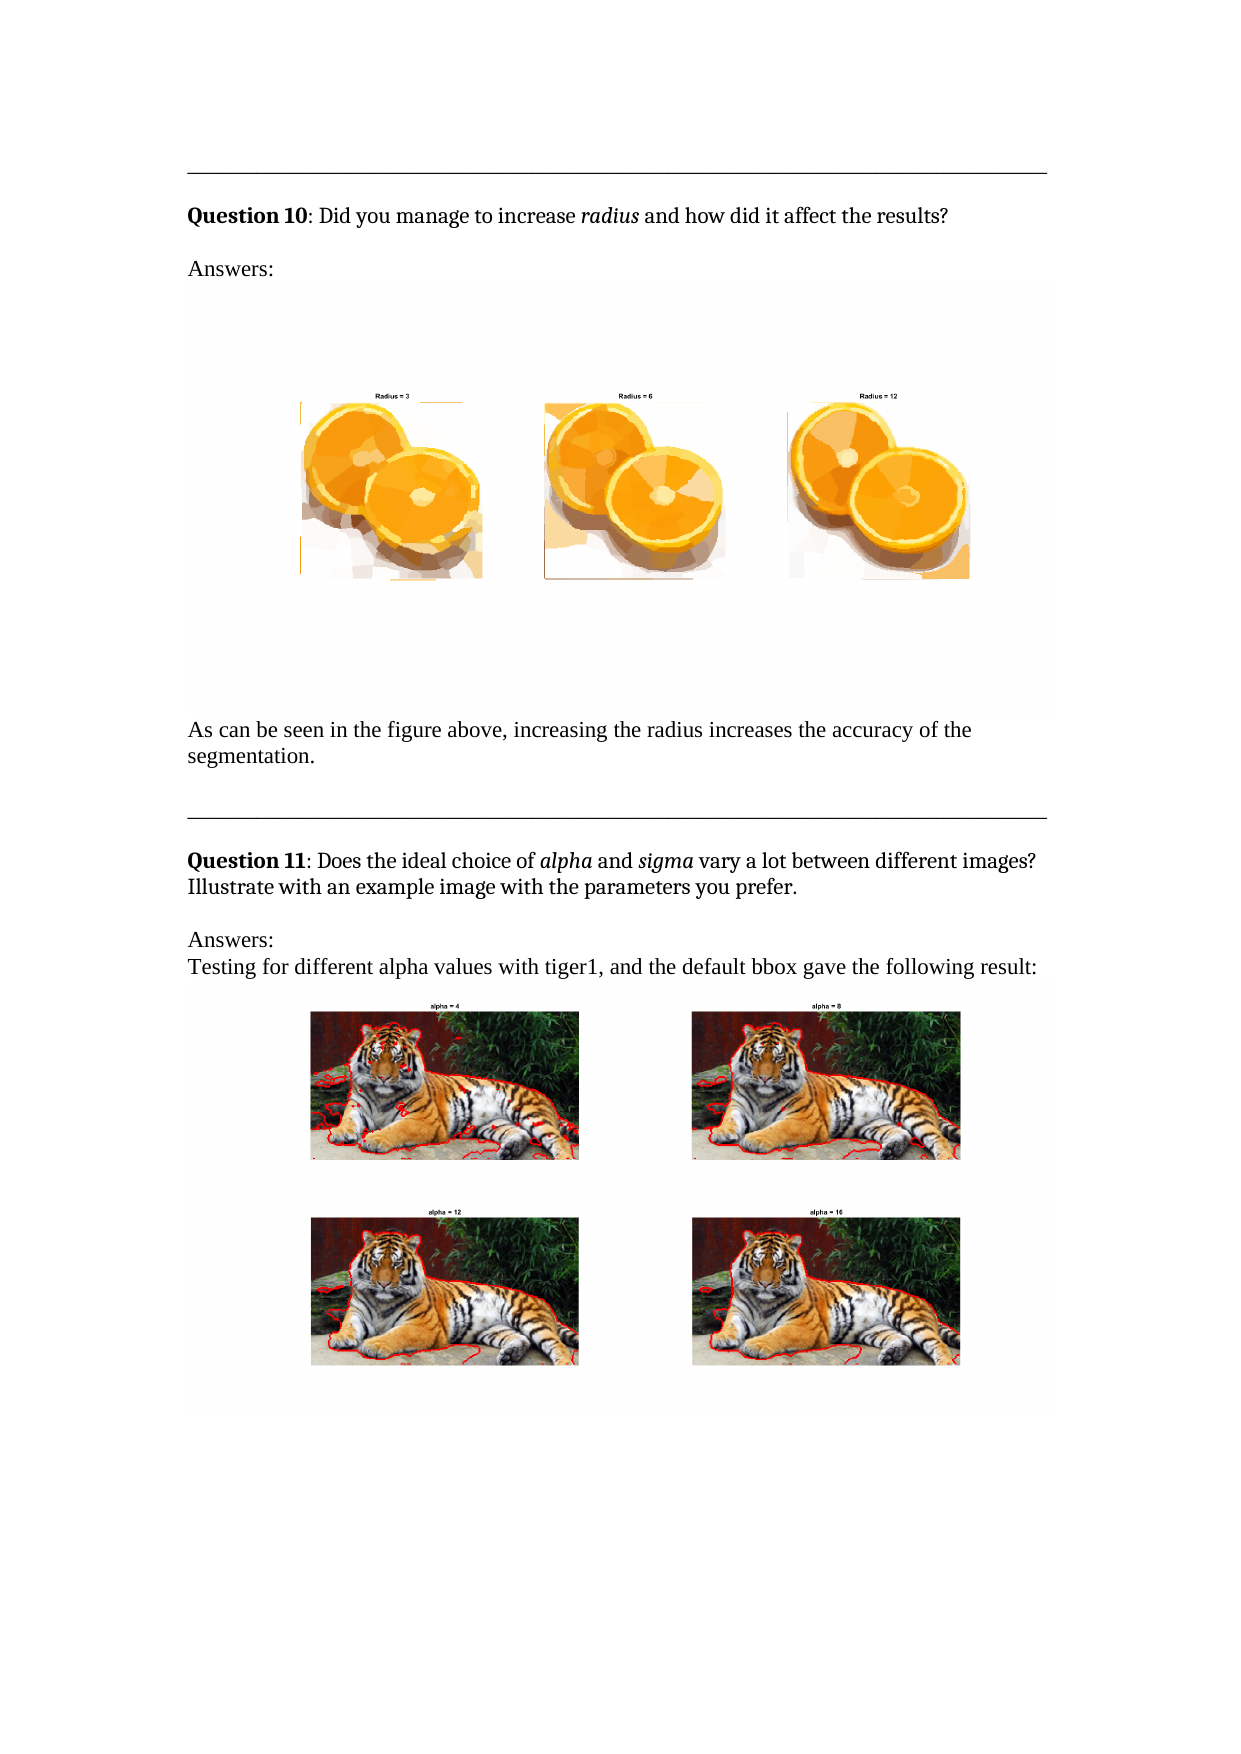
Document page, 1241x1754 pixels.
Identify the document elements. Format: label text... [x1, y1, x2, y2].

text As can be seen in the figure above, increasing the radius increases the accuracy of the segmentation. [187, 716, 1053, 768]
picture [187, 979, 1053, 1413]
text ___________________________________________________________________________ [187, 150, 1053, 176]
text Question 11: Does the ideal choice of alpha and sigma vary a lot between different images? Illustrate with an example image with the parameters you prefer. [187, 847, 1053, 900]
text Testing for different alpha values with tiger1, and the default bbox gave the following result: [187, 953, 1053, 979]
picture [187, 281, 1053, 716]
text Question 10: Did you manage to increase radius and how did it affect the results? [187, 203, 1053, 229]
text Answers: [187, 255, 1053, 281]
text Answers: [187, 926, 1053, 953]
text ___________________________________________________________________________ [187, 795, 1053, 821]
